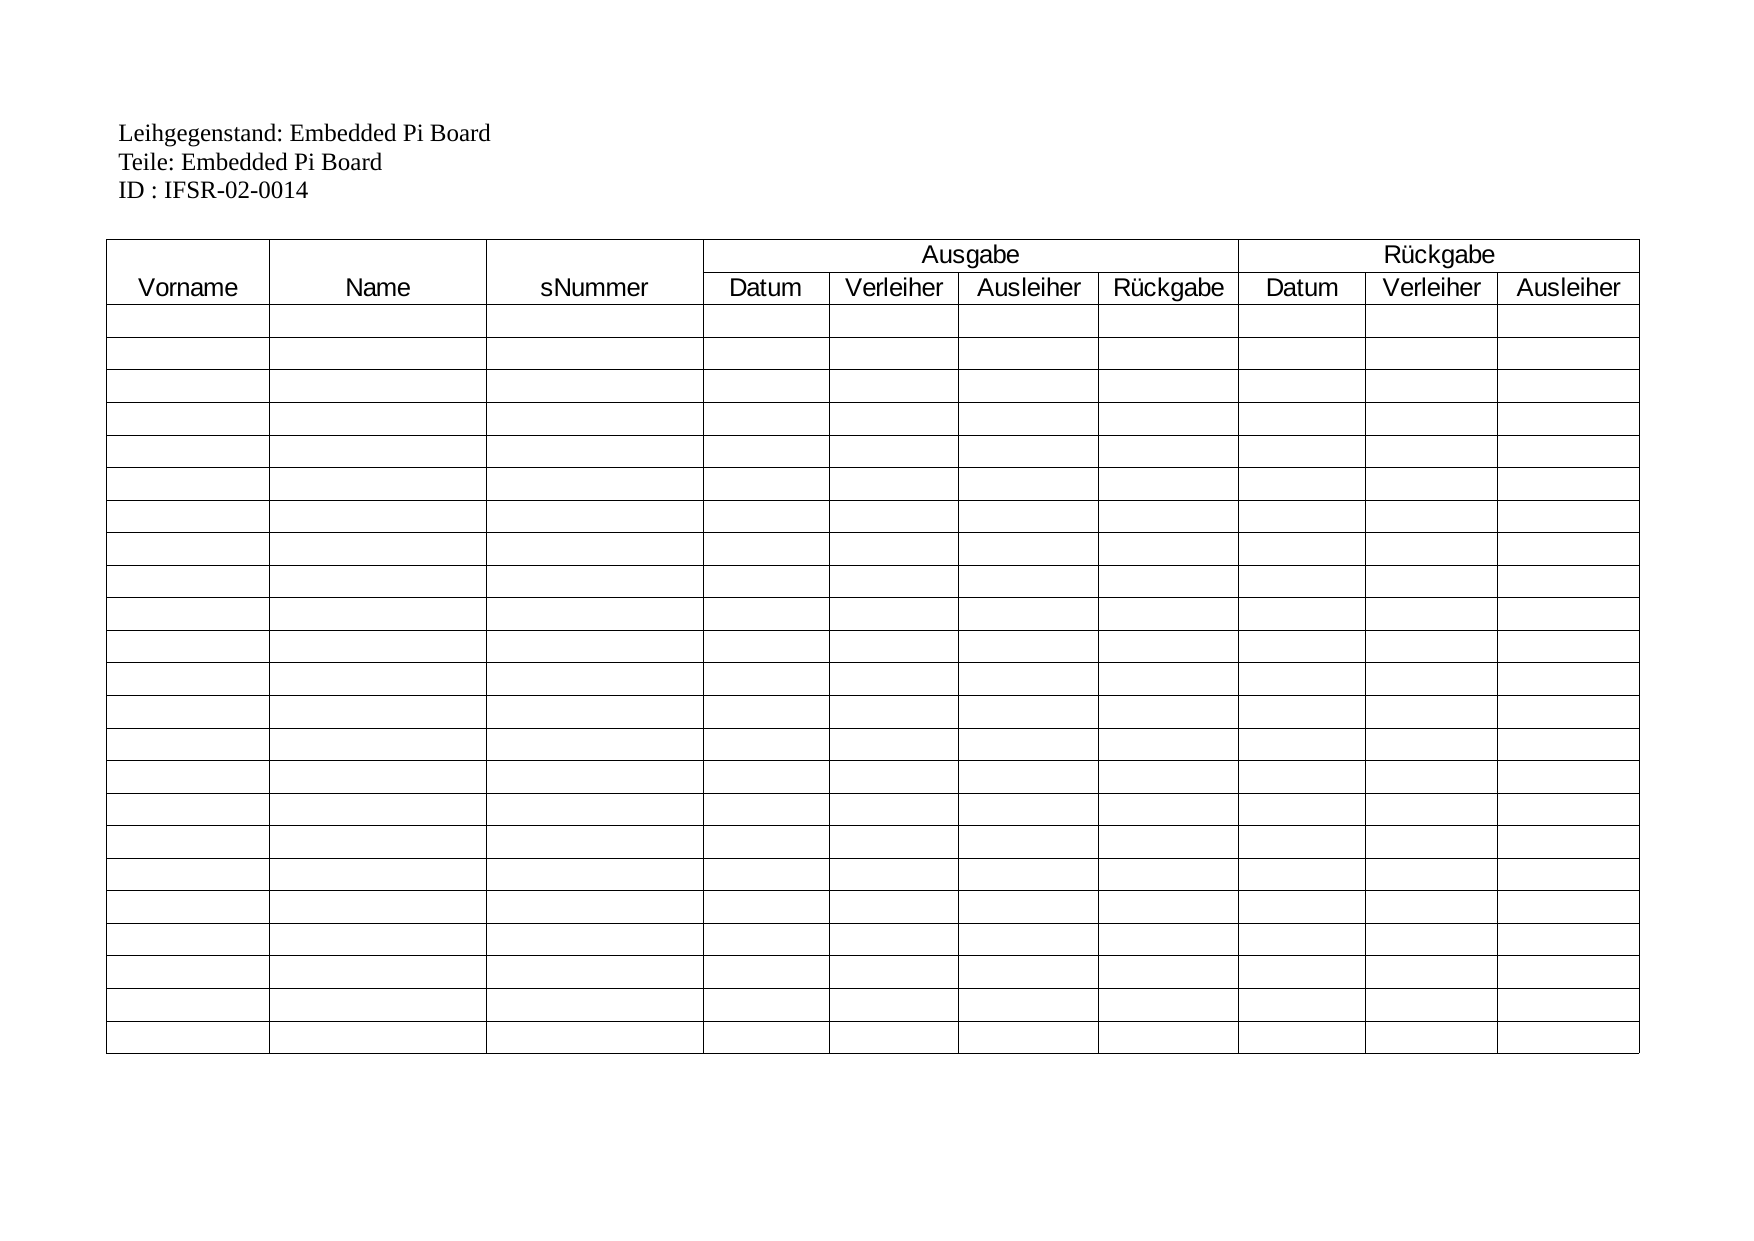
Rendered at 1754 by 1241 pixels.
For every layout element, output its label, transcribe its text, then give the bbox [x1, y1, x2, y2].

text Leihgegenstand: Embedded Pi Board [118, 118, 1636, 147]
text Teile: Embedded Pi Board [118, 147, 1636, 176]
text ID : IFSR-02-0014 [118, 176, 1636, 204]
